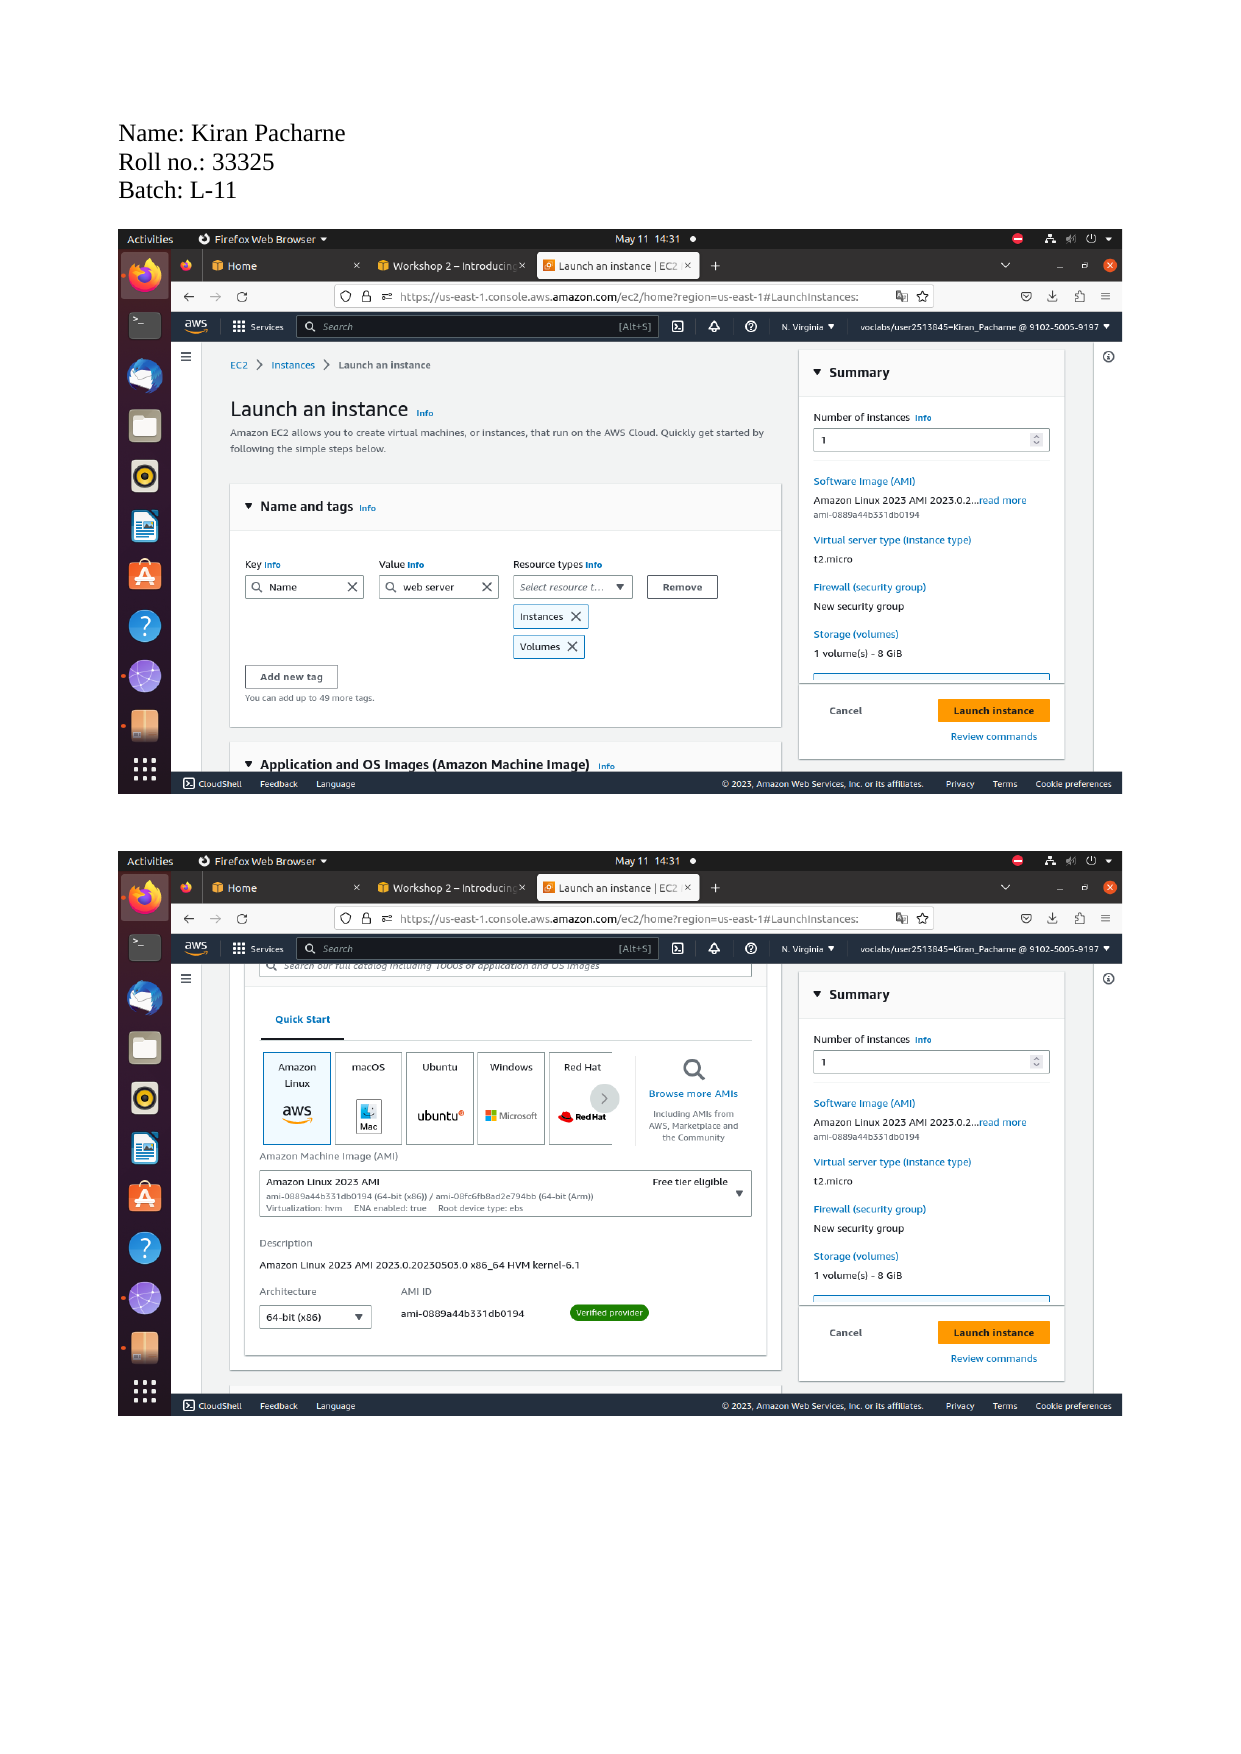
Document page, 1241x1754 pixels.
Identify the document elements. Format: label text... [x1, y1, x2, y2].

picture [118, 851, 1123, 1416]
text Name: Kiran Pacharne [118, 118, 1122, 147]
text Roll no.: 33325 [118, 147, 1122, 176]
picture [118, 229, 1123, 794]
text Batch: L-11 [118, 176, 1122, 204]
